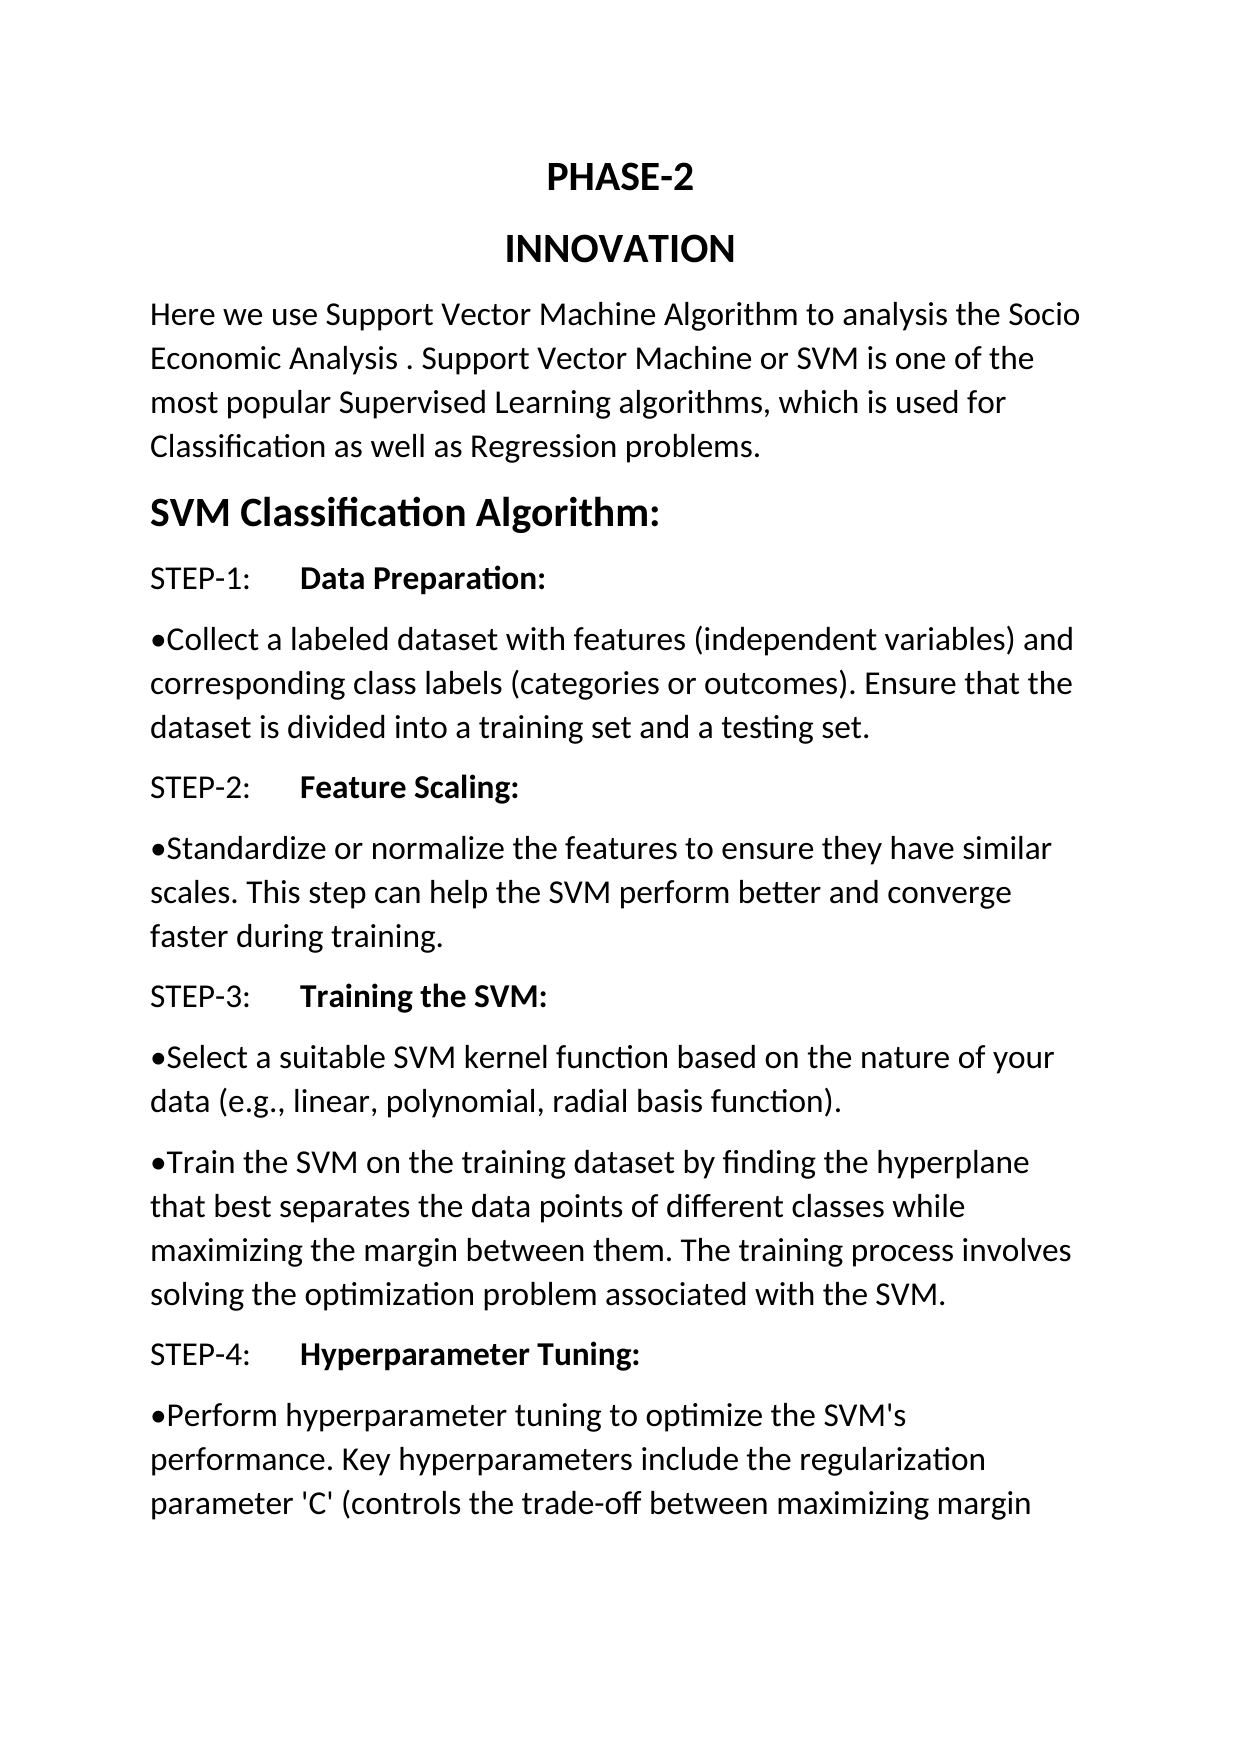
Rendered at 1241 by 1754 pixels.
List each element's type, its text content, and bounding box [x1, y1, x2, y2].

text •Standardize or normalize the features to ensure they have similar scales. This step can help the SVM perform better and converge faster during training. [150, 827, 1090, 956]
text STEP-4: Hyperparameter Tuning: [150, 1333, 1090, 1374]
text SVM Classification Algorithm: [150, 486, 1090, 536]
text INNOVATION [150, 222, 1090, 272]
text Here we use Support Vector Machine Algorithm to analysis the Socio Economic Analysis . Support Vector Machine or SVM is one of the most popular Supervised Learning algorithms, which is used for Classification as well as Regression problems. [150, 293, 1090, 466]
text •Collect a labeled dataset with features (independent variables) and corresponding class labels (categories or outcomes). Ensure that the dataset is divided into a training set and a testing set. [150, 618, 1090, 746]
text •Perform hyperparameter tuning to optimize the SVM's performance. Key hyperparameters include the regularization parameter 'C' (controls the trade-off between maximizing margin [150, 1394, 1090, 1522]
text PHASE-2 [150, 150, 1090, 201]
text STEP-3: Training the SVM: [150, 976, 1090, 1016]
text STEP-2: Feature Scaling: [150, 766, 1090, 807]
text •Select a suitable SVM kernel function based on the nature of your data (e.g., linear, polynomial, radial basis function). [150, 1036, 1090, 1121]
text •Train the SVM on the training dataset by finding the hyperplane that best separates the data points of different classes while maximizing the margin between them. The training process involves solving the optimization problem associated with the SVM. [150, 1141, 1090, 1313]
text STEP-1: Data Preparation: [150, 557, 1090, 598]
